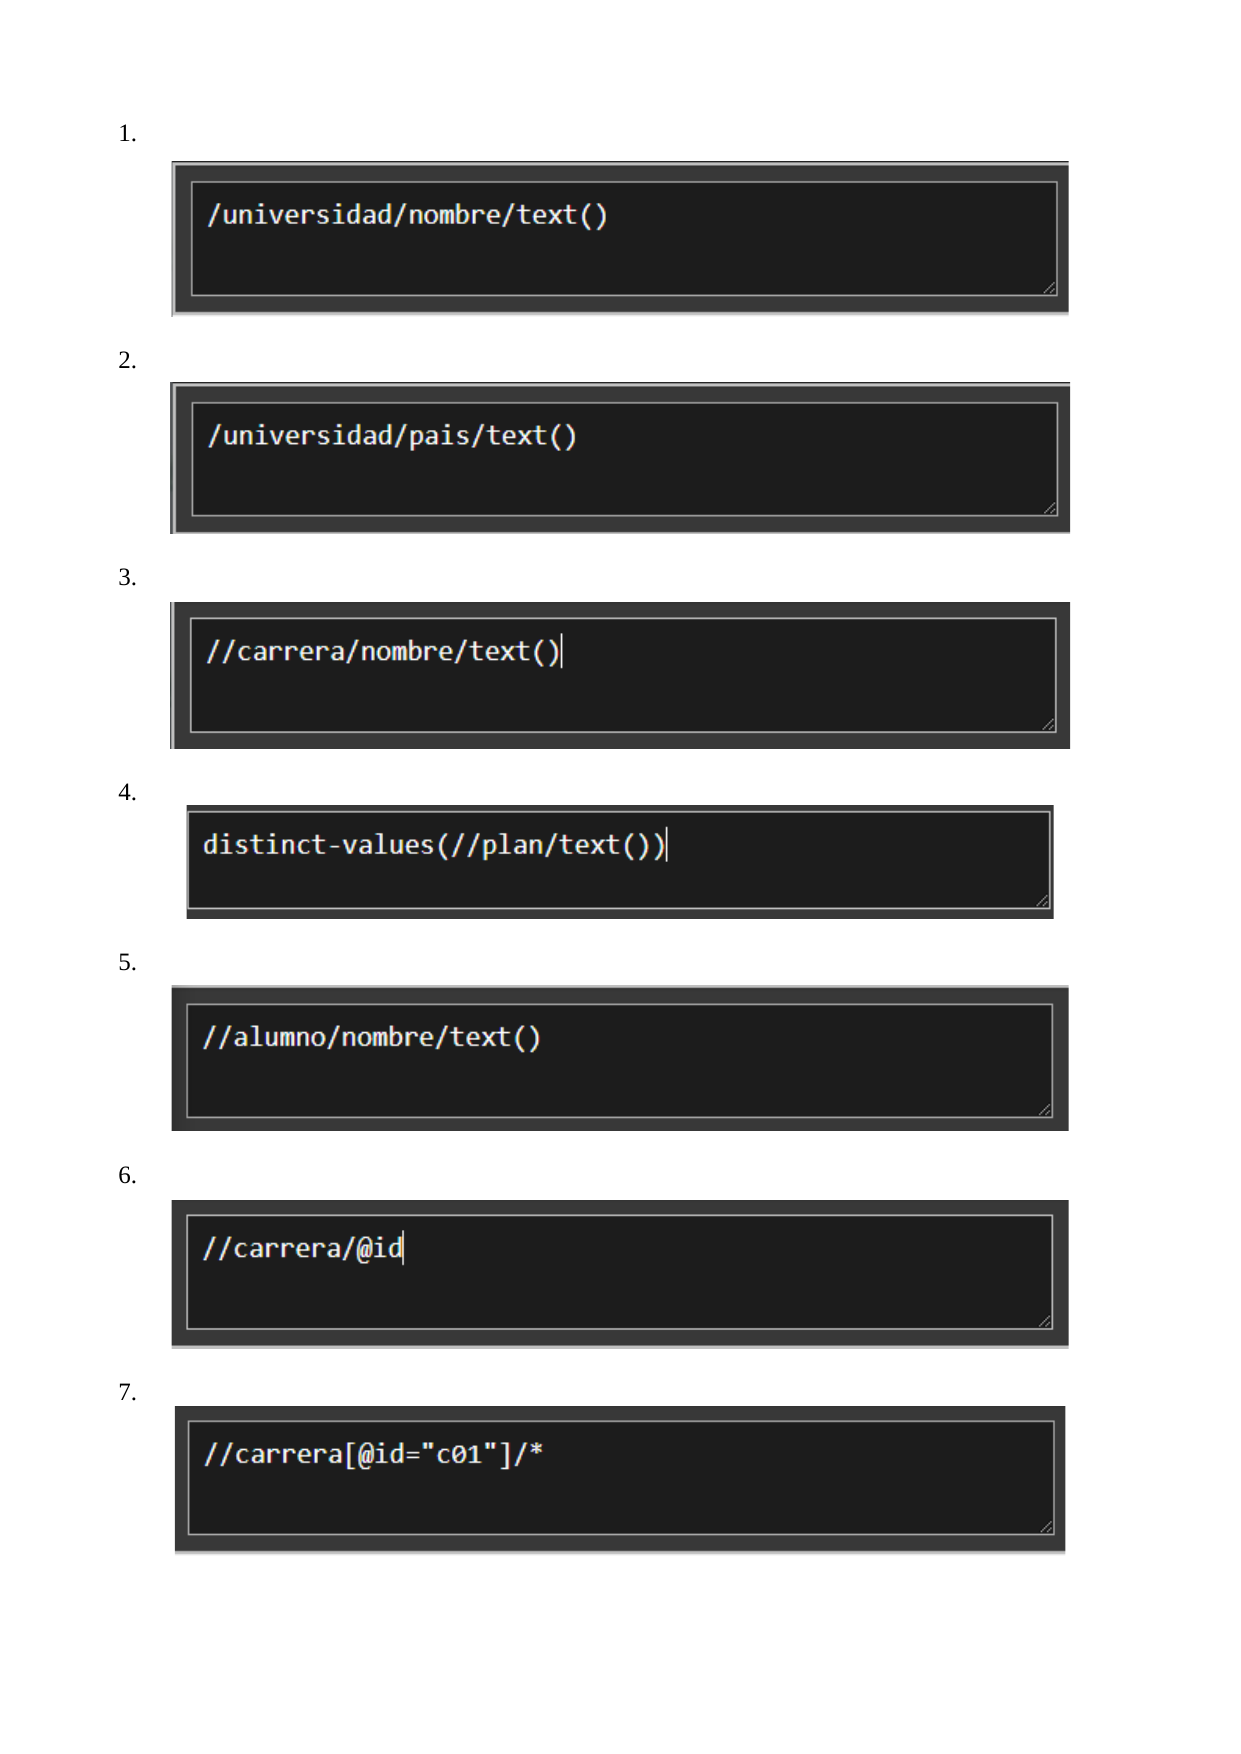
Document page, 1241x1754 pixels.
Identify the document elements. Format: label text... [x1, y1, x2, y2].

text 5. [118, 947, 1122, 976]
text 3. [118, 562, 1122, 591]
text 1. [118, 118, 1122, 147]
picture [171, 1200, 1069, 1349]
picture [171, 161, 1069, 317]
picture [186, 805, 1054, 919]
picture [171, 985, 1069, 1131]
text 7. [118, 1377, 1122, 1406]
picture [174, 1406, 1066, 1556]
picture [170, 602, 1071, 749]
text 4. [118, 777, 1122, 806]
text 2. [118, 345, 1122, 374]
picture [170, 382, 1071, 534]
text 6. [118, 1160, 1122, 1188]
